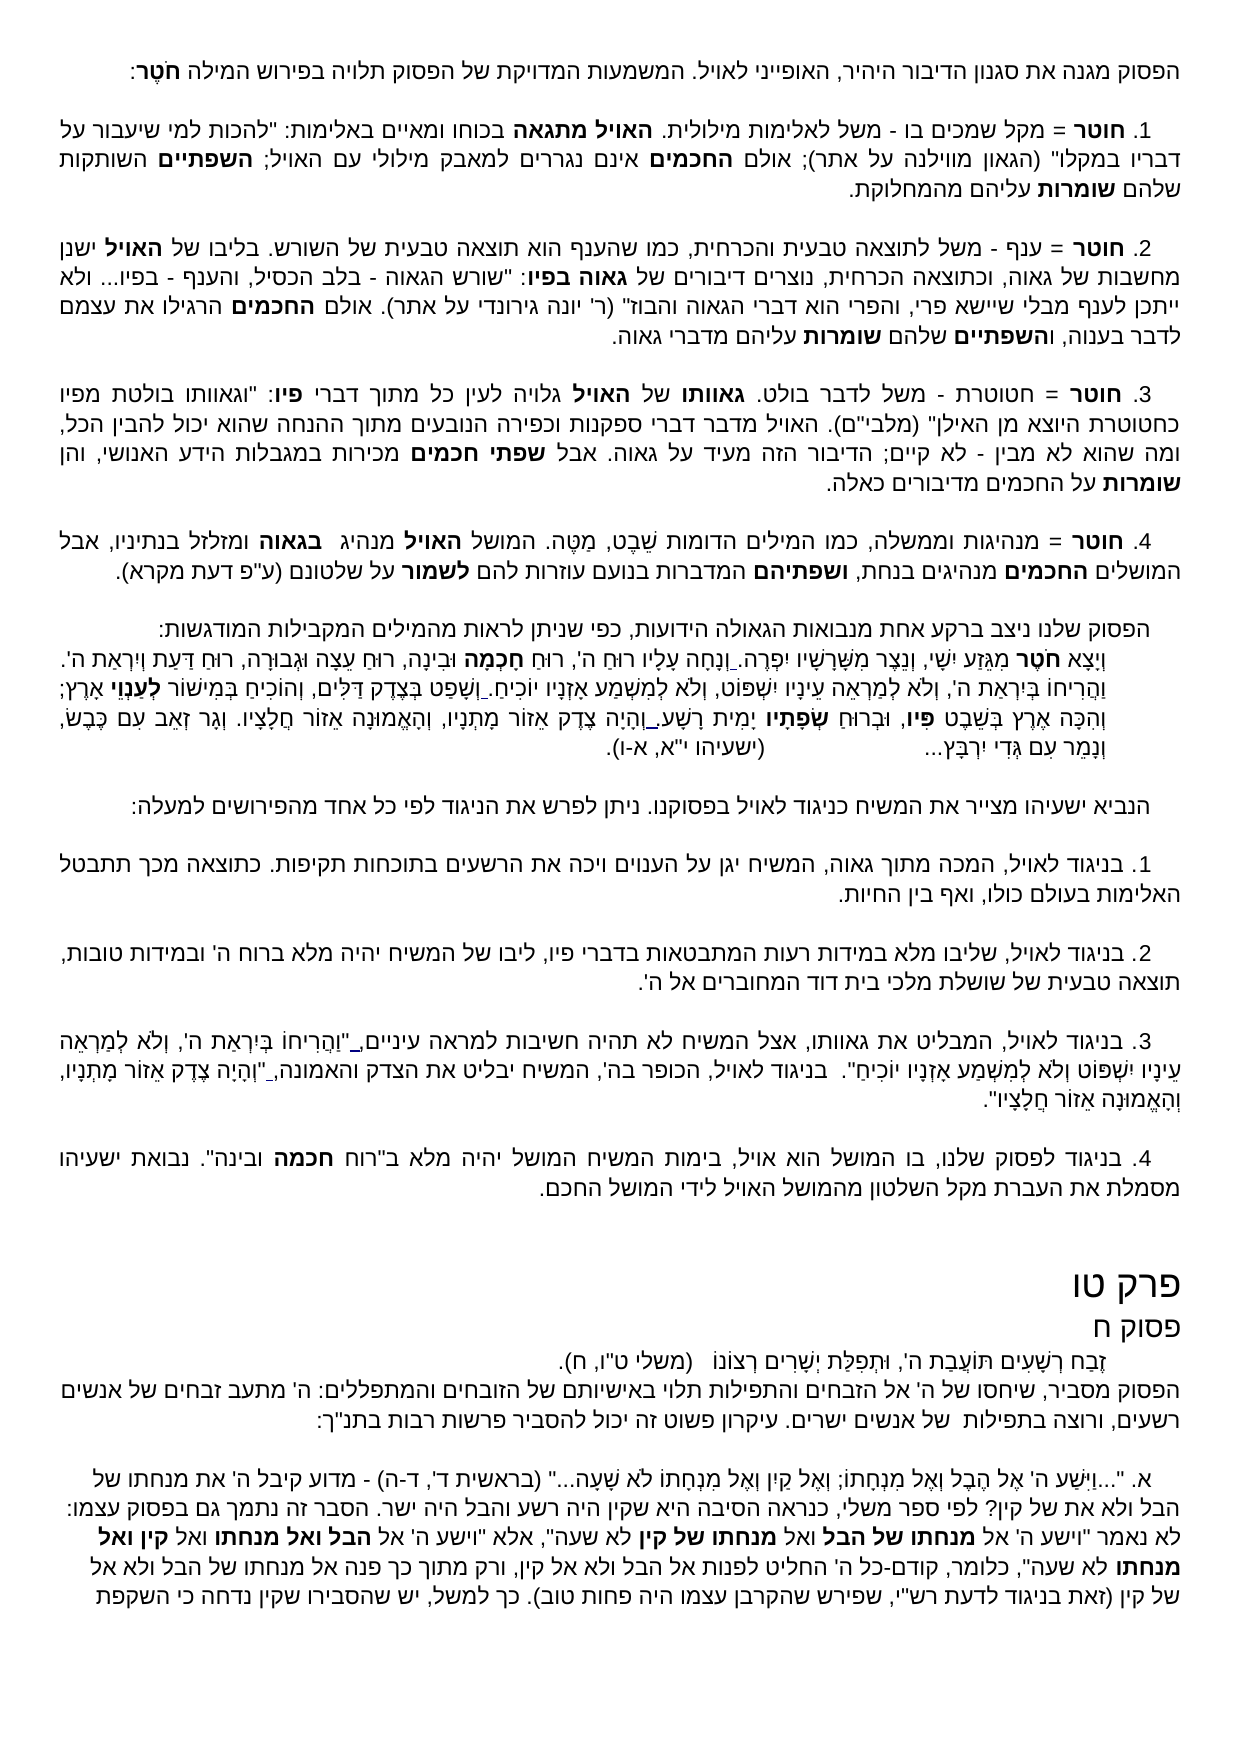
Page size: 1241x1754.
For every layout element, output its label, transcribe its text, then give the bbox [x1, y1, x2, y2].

text 3. בניגוד לאויל, המבליט את גאוותו, אצל המשיח לא תהיה חשיבות למראה עיניים, "וַהֲרִיחוֹ בְּיִרְאַת ה', וְלֹא לְמַרְאֵה עֵינָיו יִשְׁפּוֹט וְלֹא לְמִשְׁמַע אָזְנָיו יוֹכִיחַ". בניגוד לאויל, הכופר בה', המשיח יבליט את הצדק והאמונה, "וְהָיָה צֶדֶק אֵזוֹר מָתְנָיו, וְהָאֱמוּנָה אֵזוֹר חֲלָצָיו". [59, 1028, 1181, 1113]
text 2. חוטר = ענף - משל לתוצאה טבעית והכרחית, כמו שהענף הוא תוצאה טבעית של השורש. בליבו של האויל ישנן מחשבות של גאוה, וכתוצאה הכרחית, נוצרים דיבורים של גאוה בפיו: "שורש הגאוה - בלב הכסיל, והענף - בפיו... ולא ייתכן לענף מבלי שיישא פרי, והפרי הוא דברי הגאוה והבוז" (ר' יונה גירונדי על אתר). אולם החכמים הרגילו את עצמם לדבר בענוה, והשפתיים שלהם שומרות עליהם מדברי גאוה. [59, 235, 1181, 349]
text הפסוק מגנה את סגנון הדיבור היהיר, האופייני לאויל. המשמעות המדויקת של הפסוק תלויה בפירוש המילה חֹטֶר: [59, 59, 1181, 84]
text א. "...וַיִּשַׁע ה' אֶל הֶבֶל וְאֶל מִנְחָתוֹ; וְאֶל קַיִן וְאֶל מִנְחָתוֹ לֹא שָׁעָה..." (בראשית ד', ד-ה) - מדוע קיבל ה' את מנחתו של הבל ולא את של קין? לפי ספר משלי, כנראה הסיבה היא שקין היה רשע והבל היה ישר. הסבר זה נתמך גם בפסוק עצמו: לא נאמר "וישע ה' אל מנחתו של הבל ואל מנחתו של קין לא שעה", אלא "וישע ה' אל הבל ואל מנחתו ואל קין ואל מנחתו לא שעה", כלומר, קודם-כל ה' החליט לפנות אל הבל ולא אל קין, ורק מתוך כך פנה אל מנחתו של הבל ולא אל של קין (זאת בניגוד לדעת רש"י, שפירש שהקרבן עצמו היה פחות טוב). כך למשל, יש שהסבירו שקין נדחה כי השקפת [59, 1466, 1181, 1609]
text הפסוק שלנו ניצב ברקע אחת מנבואות הגאולה הידועות, כפי שניתן לראות מהמילים המקבילות המודגשות: [59, 617, 1181, 643]
text 1. בניגוד לאויל, המכה מתוך גאוה, המשיח יגן על הענוים ויכה את הרשעים בתוכחות תקיפות. כתוצאה מכך תתבטל האלימות בעולם כולו, ואף בין החיות. [59, 852, 1181, 907]
text 4. בניגוד לפסוק שלנו, בו המושל הוא אויל, בימות המשיח המושל יהיה מלא ב"רוח חכמה ובינה". נבואת ישעיהו מסמלת את העברת מקל השלטון מהמושל האויל לידי המושל החכם. [59, 1146, 1181, 1201]
text זֶבַח רְשָׁעִים תּוֹעֲבַת ה', וּתְפִלַּת יְשָׁרִים רְצוֹנוֹ (משלי ט"ו, ח). [59, 1349, 1106, 1374]
text פרק טו [59, 1263, 1181, 1305]
text וְיָצָא חֹטֶר מִגֵּזַע יִשָׁי, וְנֵצֶר מִשָּׁרָשָׁיו יִפְרֶה. וְנָחָה עָלָיו רוּחַ ה', רוּחַ חָכְמָה וּבִינָה, רוּחַ עֵצָה וּגְבוּרָה, רוּחַ דַּעַת וְיִרְאַת ה'. וַהֲרִיחוֹ בְּיִרְאַת ה', וְלֹא לְמַרְאֵה עֵינָיו יִשְׁפּוֹט, וְלֹא לְמִשְׁמַע אָזְנָיו יוֹכִיחַ. וְשָׁפַט בְּצֶדֶק דַּלִּים, וְהוֹכִיחַ בְּמִישׁוֹר לְעַנְוֵי אָרֶץ; וְהִכָּה אֶרֶץ בְּשֵׁבֶט פִּיו, וּבְרוּחַ שְׂפָתָיו יָמִית רָשָׁע. וְהָיָה צֶדֶק אֵזוֹר מָתְנָיו, וְהָאֱמוּנָה אֵזוֹר חֲלָצָיו. וְגָר זְאֵב עִם כֶּבֶשׂ, וְנָמֵר עִם גְּדִי יִרְבָּץ... (ישעיהו י"א, א-ו). [59, 646, 1106, 760]
text 2. בניגוד לאויל, שליבו מלא במידות רעות המתבטאות בדברי פיו, ליבו של המשיח יהיה מלא ברוח ה' ובמידות טובות, תוצאה טבעית של שושלת מלכי בית דוד המחוברים אל ה'. [59, 940, 1181, 995]
text הפסוק מסביר, שיחסו של ה' אל הזבחים והתפילות תלוי באישיותם של הזובחים והמתפללים: ה' מתעב זבחים של אנשים רשעים, ורוצה בתפילות של אנשים ישרים. עיקרון פשוט זה יכול להסביר פרשות רבות בתנ"ך: [59, 1378, 1181, 1433]
text 3. חוטר = חטוטרת - משל לדבר בולט. גאוותו של האויל גלויה לעין כל מתוך דברי פיו: "וגאוותו בולטת מפיו כחטוטרת היוצא מן האילן" (מלבי"ם). האויל מדבר דברי ספקנות וכפירה הנובעים מתוך ההנחה שהוא יכול להבין הכל, ומה שהוא לא מבין - לא קיים; הדיבור הזה מעיד על גאוה. אבל שפתי חכמים מכירות במגבלות הידע האנושי, והן שומרות על החכמים מדיבורים כאלה. [59, 382, 1181, 496]
text 1. חוטר = מקל שמכים בו - משל לאלימות מילולית. האויל מתגאה בכוחו ומאיים באלימות: "להכות למי שיעבור על דבריו במקלו" (הגאון מווילנה על אתר); אולם החכמים אינם נגררים למאבק מילולי עם האויל; השפתיים השותקות שלהם שומרות עליהם מהמחלוקת. [59, 118, 1181, 202]
text 4. חוטר = מנהיגות וממשלה, כמו המילים הדומות שֵׁבֶט, מַטֶּה. המושל האויל מנהיג בגאוה ומזלזל בנתיניו, אבל המושלים החכמים מנהיגים בנחת, ושפתיהם המדברות בנועם עוזרות להם לשמור על שלטונם (ע"פ דעת מקרא). [59, 529, 1181, 584]
text הנביא ישעיהו מצייר את המשיח כניגוד לאויל בפסוקנו. ניתן לפרש את הניגוד לפי כל אחד מהפירושים למעלה: [59, 793, 1181, 819]
text פסוק ח [59, 1311, 1181, 1344]
